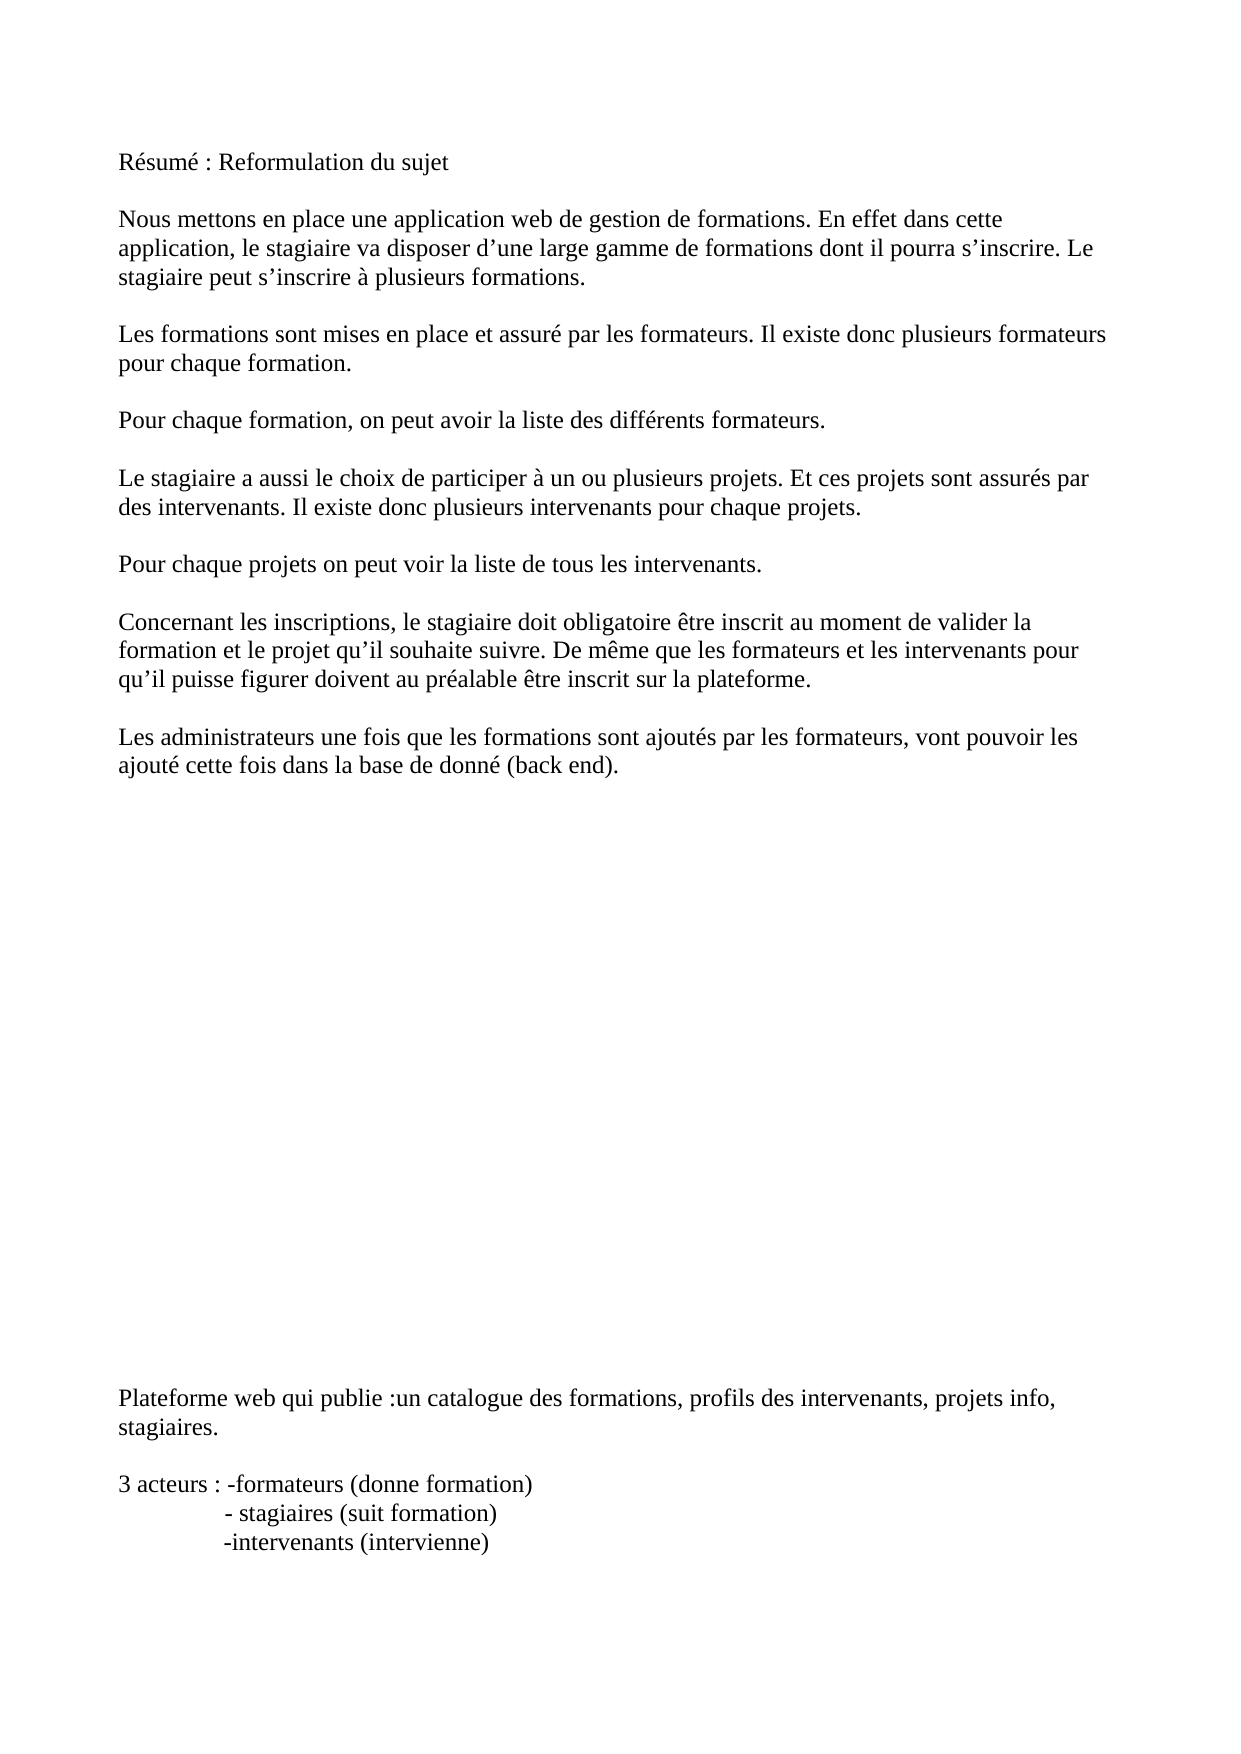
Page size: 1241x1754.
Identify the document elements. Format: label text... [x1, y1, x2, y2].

text Les administrateurs une fois que les formations sont ajoutés par les formateurs, vont pouvoir les ajouté cette fois dans la base de donné (back end). [118, 722, 1122, 779]
text Pour chaque formation, on peut avoir la liste des différents formateurs. [118, 406, 1122, 434]
text Nous mettons en place une application web de gestion de formations. En effet dans cette application, le stagiaire va disposer d’une large gamme de formations dont il pourra s’inscrire. Le stagiaire peut s’inscrire à plusieurs formations. [118, 204, 1122, 291]
text -intervenants (intervienne) [118, 1527, 1122, 1556]
text Concernant les inscriptions, le stagiaire doit obligatoire être inscrit au moment de valider la formation et le projet qu’il souhaite suivre. De même que les formateurs et les intervenants pour qu’il puisse figurer doivent au préalable être inscrit sur la plateforme. [118, 607, 1122, 693]
text Résumé : Reformulation du sujet [118, 147, 1122, 176]
text Pour chaque projets on peut voir la liste de tous les intervenants. [118, 549, 1122, 578]
text - stagiaires (suit formation) [118, 1498, 1122, 1527]
text Plateforme web qui publie :un catalogue des formations, profils des intervenants, projets info, stagiaires. [118, 1383, 1122, 1441]
text Les formations sont mises en place et assuré par les formateurs. Il existe donc plusieurs formateurs pour chaque formation. [118, 319, 1122, 377]
text Le stagiaire a aussi le choix de participer à un ou plusieurs projets. Et ces projets sont assurés par des intervenants. Il existe donc plusieurs intervenants pour chaque projets. [118, 463, 1122, 521]
text 3 acteurs : -formateurs (donne formation) [118, 1469, 1122, 1498]
